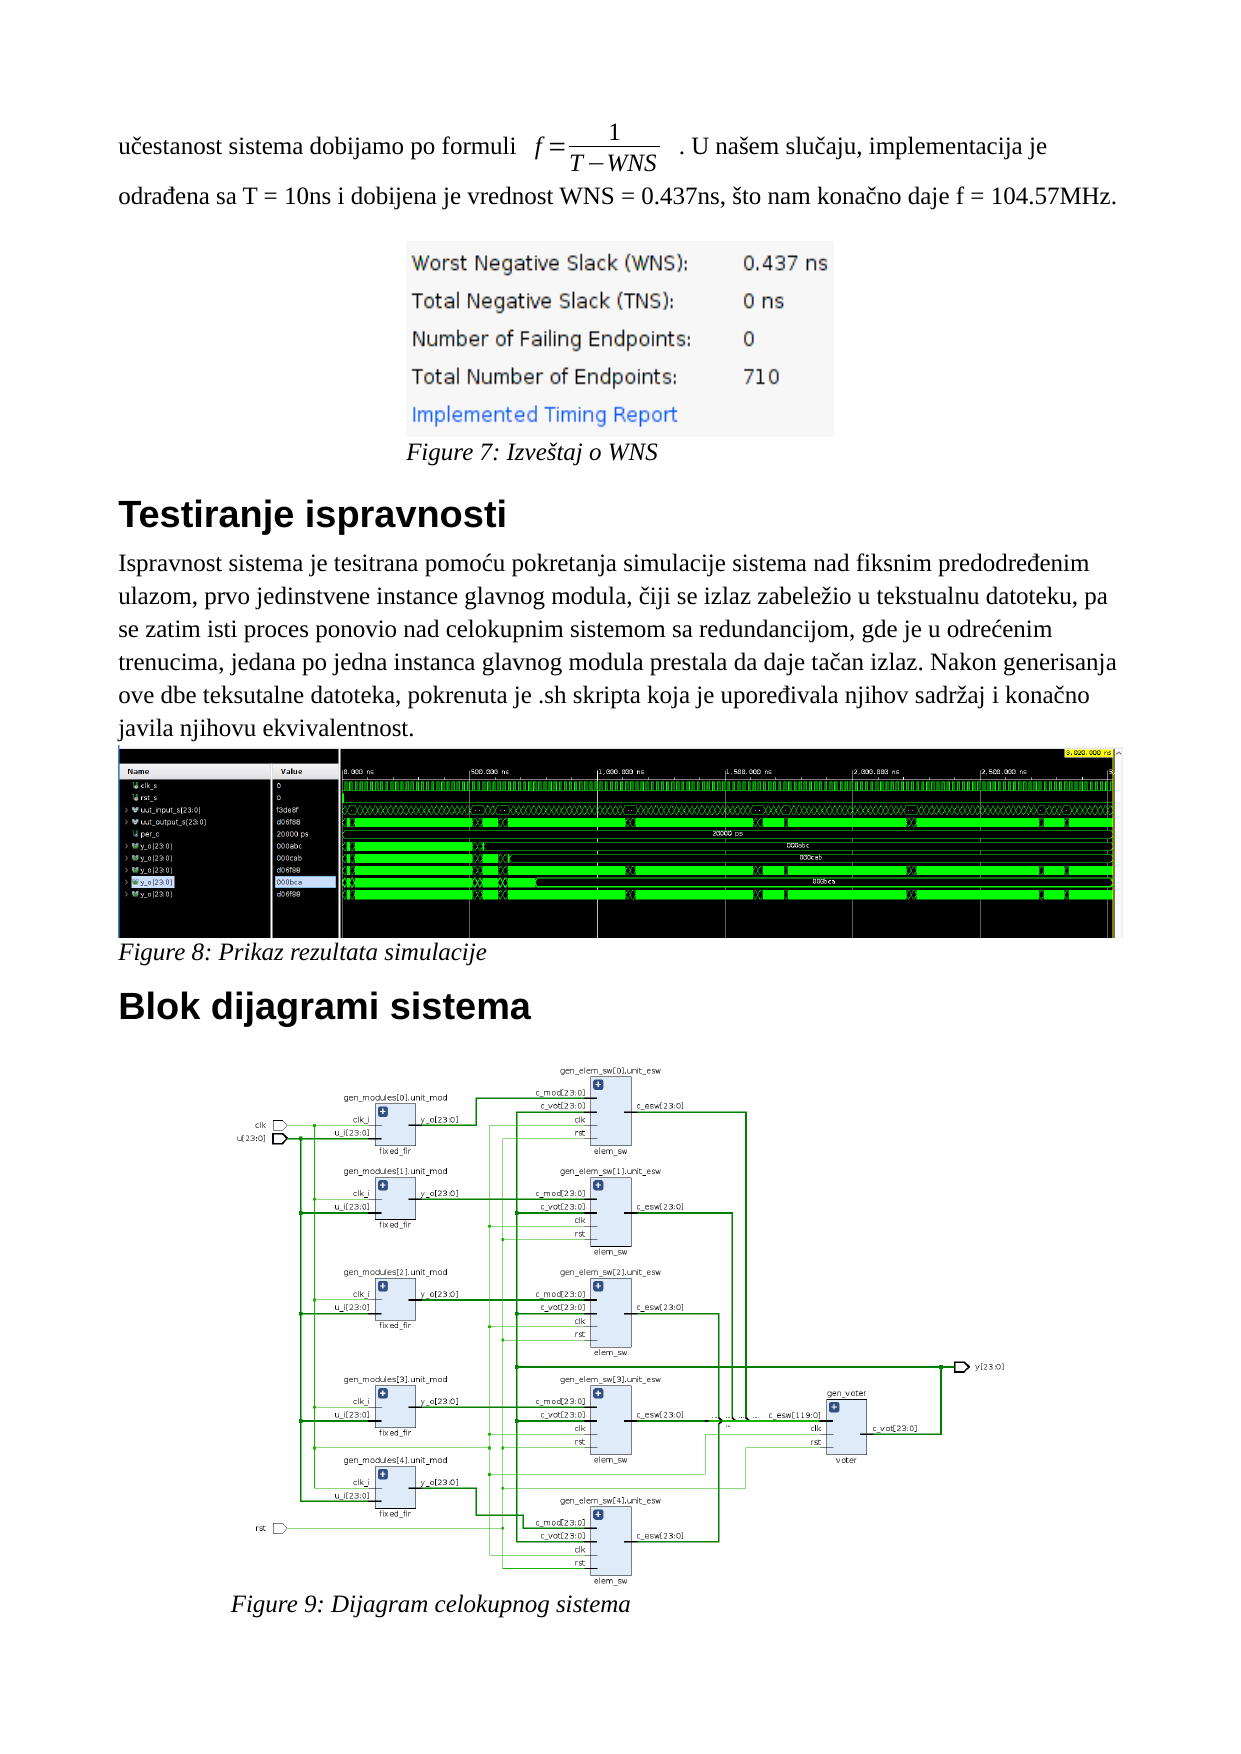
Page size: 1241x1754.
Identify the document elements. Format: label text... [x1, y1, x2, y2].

picture [118, 745, 1123, 808]
text Figure 9: Dijagram celokupnog sistema [231, 1590, 1010, 1618]
subtitle Testiranje ispravnosti [118, 492, 1122, 536]
text Figure 8: Prikaz rezultata simulacije [118, 808, 1122, 966]
text Figure 7: Izveštaj o WNS [406, 437, 834, 466]
text Ispravnost sistema je tesitrana pomoću pokretanja simulacije sistema nad fiksnim predodređenim ulazom, prvo jedinstvene instance glavnog modula, čiji se izlaz zabeležio u tekstualnu datoteku, pa se zatim isti proces ponovio nad celokupnim sistemom sa redundancijom, gde je u odrećenim trenucima, jedana po jedna instanca glavnog modula prestala da daje tačan izlaz. Nakon generisanja ove dbe teksutalne datoteka, pokrenuta je .sh skripta koja je upoređivala njihov sadržaj i konačno javila njihovu ekvivalentnost. [118, 548, 1122, 742]
text učestanost sistema dobijamo po formuli. U našem slučaju, implementacija je odrađena sa T = 10ns i dobijena je vrednost WNS = 0.437ns, što nam konačno daje f = 104.57MHz. [118, 118, 1122, 210]
picture [230, 1061, 1010, 1590]
subtitle Blok dijagrami sistema [118, 984, 1122, 1028]
picture [406, 241, 835, 437]
